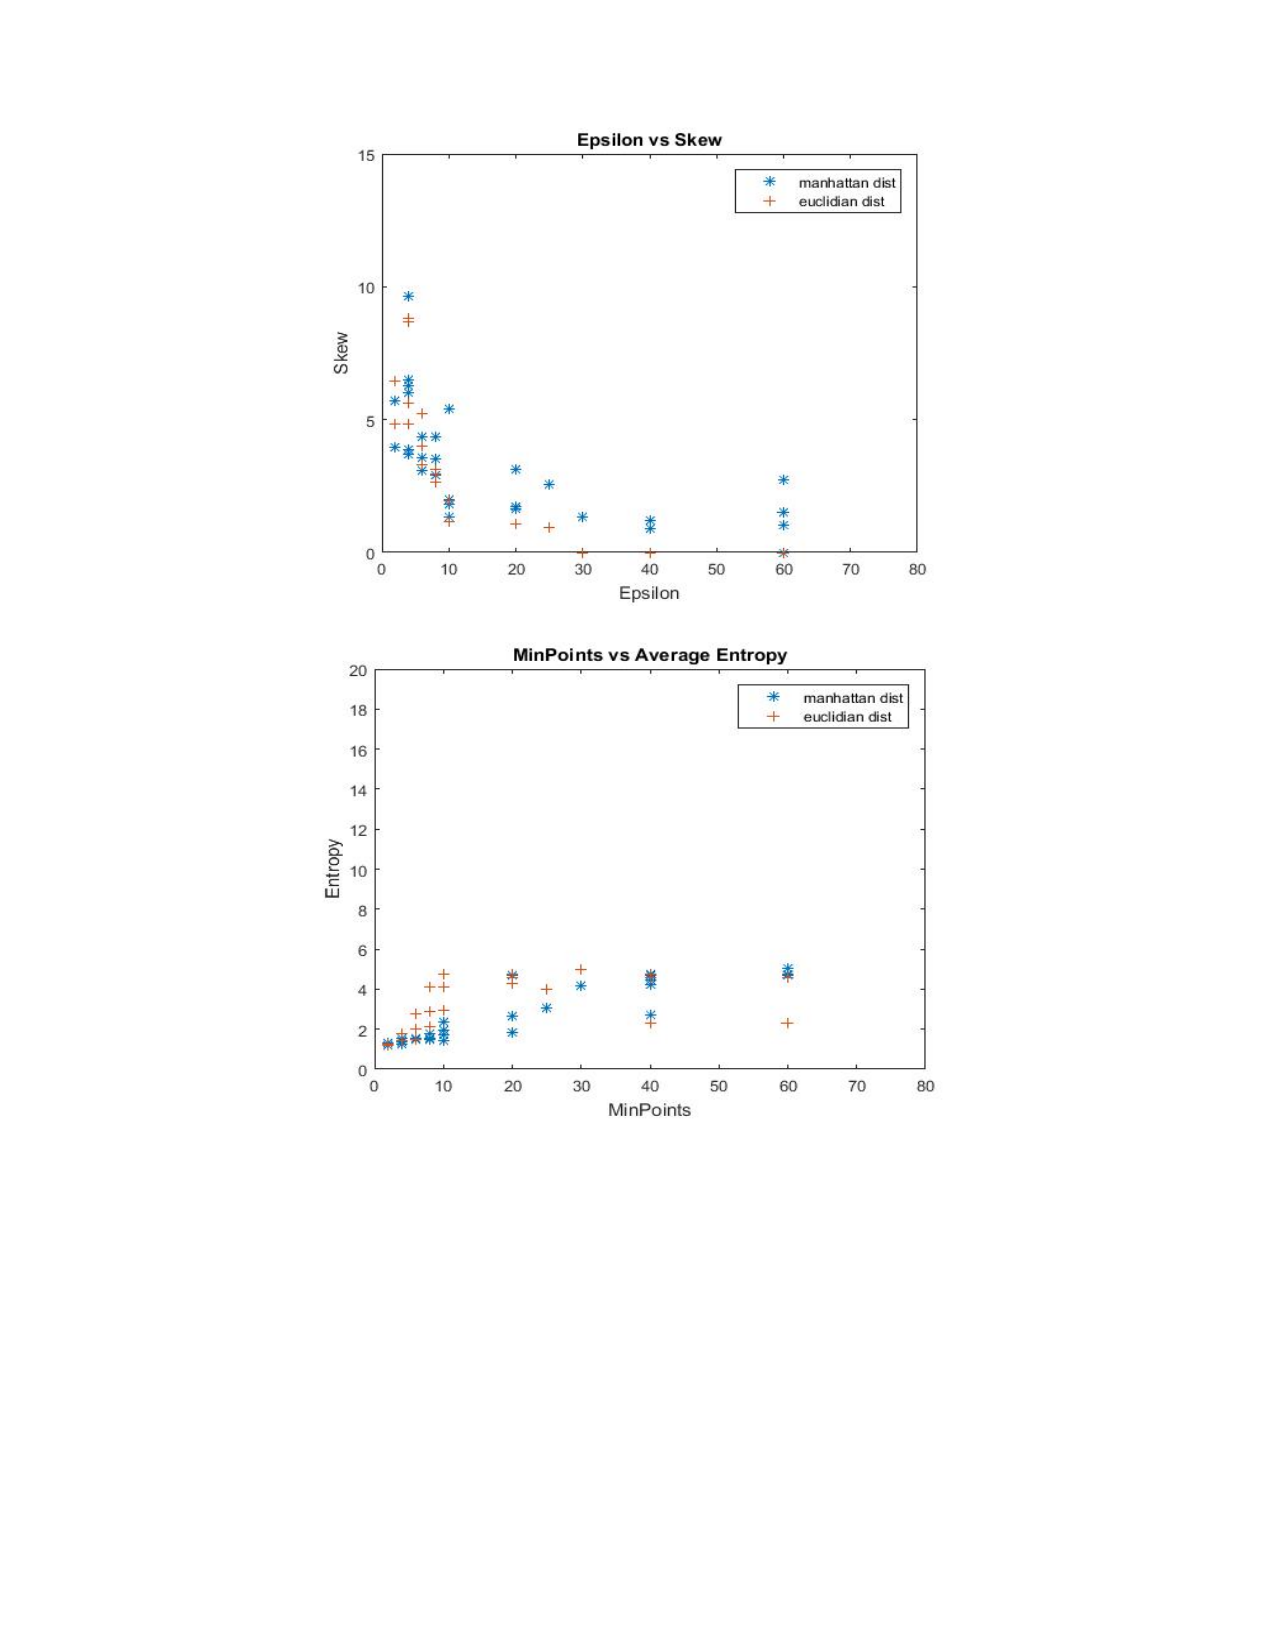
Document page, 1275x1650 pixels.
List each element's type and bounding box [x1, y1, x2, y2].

picture [282, 634, 993, 1123]
picture [292, 118, 983, 606]
